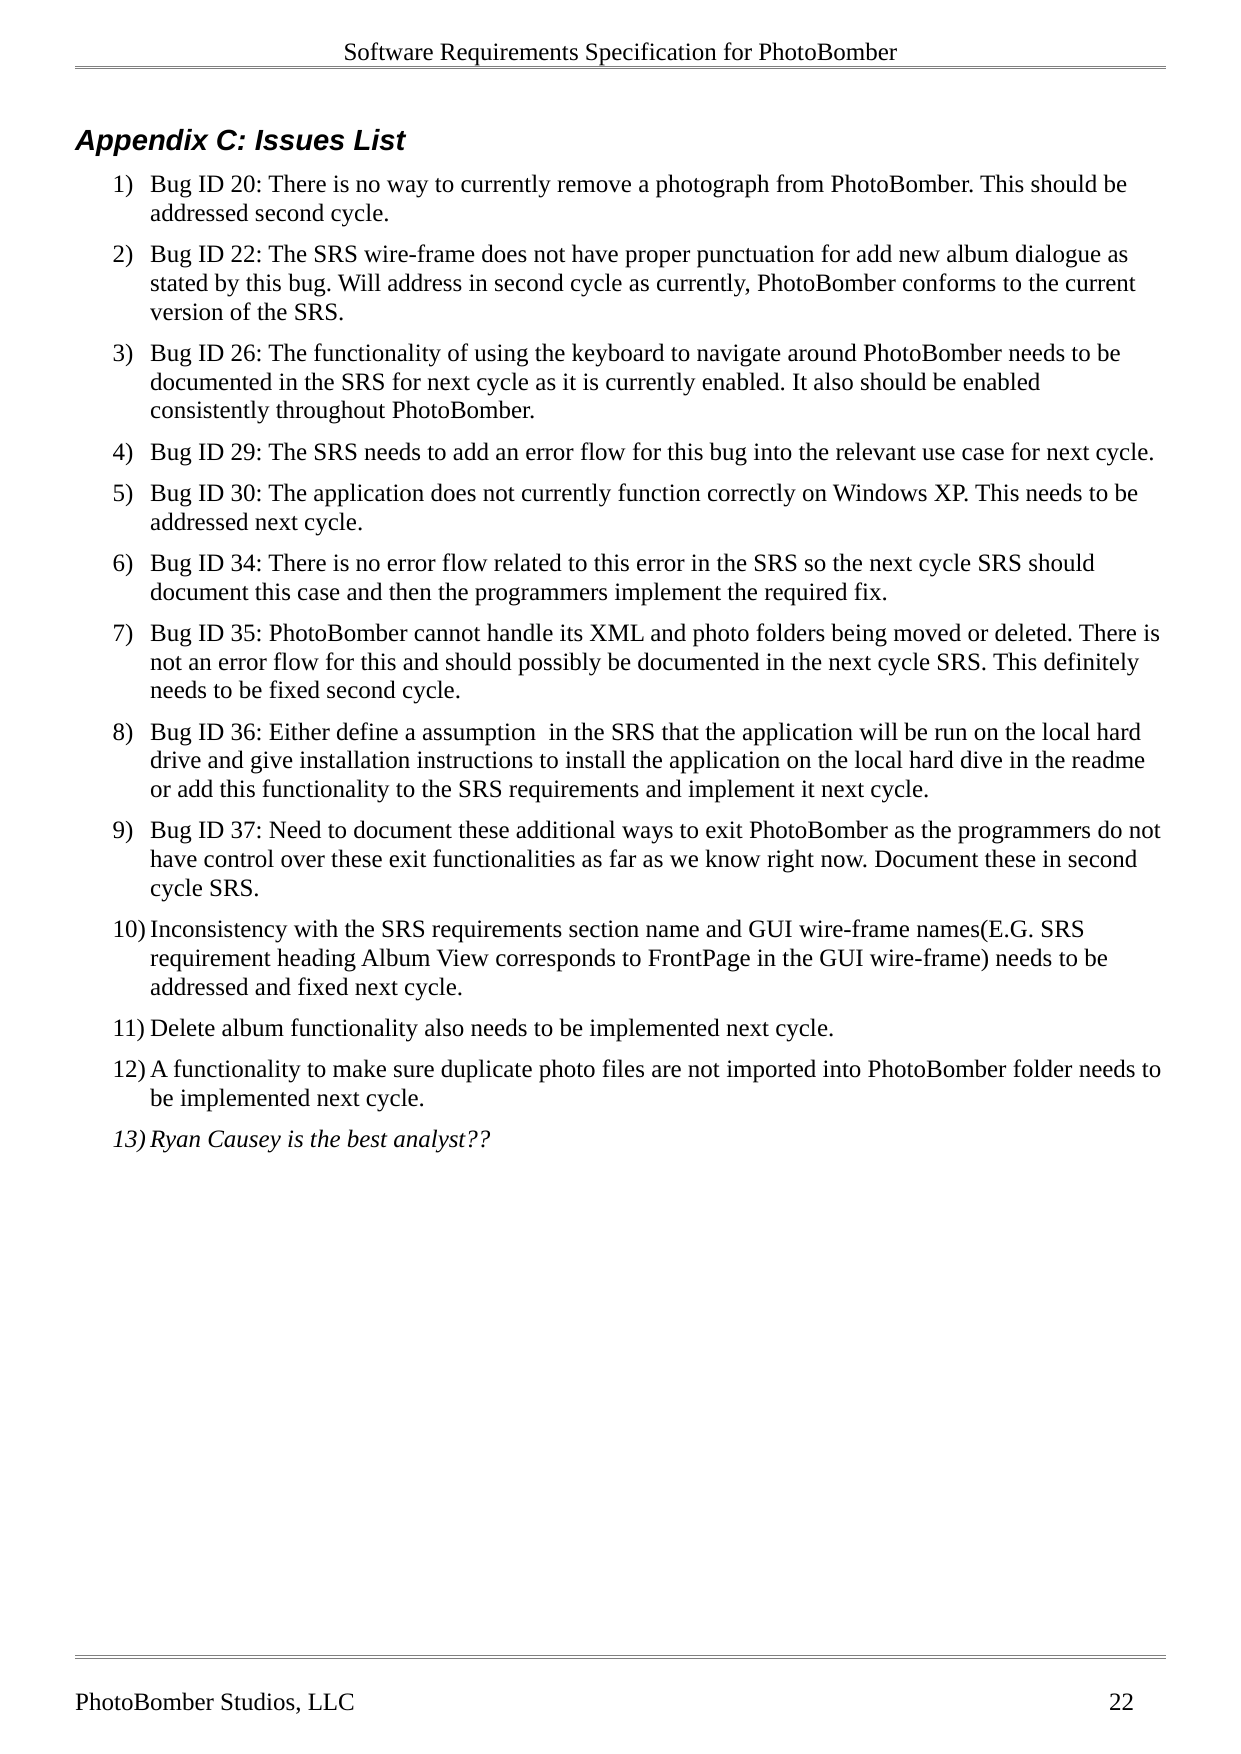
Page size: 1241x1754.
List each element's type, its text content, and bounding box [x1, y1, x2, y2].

list Inconsistency with the SRS requirements section name and GUI wire-frame names(E.G. SRS requirement heading Album View corresponds to FrontPage in the GUI wire-frame) needs to be addressed and fixed next cycle. [112, 914, 1166, 1000]
list Bug ID 22: The SRS wire-frame does not have proper punctuation for add new album dialogue as stated by this bug. Will address in second cycle as currently, PhotoBomber conforms to the current version of the SRS. [112, 239, 1166, 325]
subtitle Appendix C: Issues List [75, 123, 1166, 157]
list Bug ID 26: The functionality of using the keyboard to navigate around PhotoBomber needs to be documented in the SRS for next cycle as it is currently enabled. It also should be enabled consistently throughout PhotoBomber. [112, 338, 1166, 424]
list Bug ID 34: There is no error flow related to this error in the SRS so the next cycle SRS should document this case and then the programmers implement the required fix. [112, 548, 1166, 605]
list A functionality to make sure duplicate photo files are not imported into PhotoBomber folder needs to be implemented next cycle. [112, 1054, 1166, 1112]
list Bug ID 29: The SRS needs to add an error flow for this bug into the relevant use case for next cycle. [112, 437, 1166, 465]
list Bug ID 36: Either define a assumption in the SRS that the application will be run on the local hard drive and give installation instructions to install the application on the local hard dive in the readme or add this functionality to the SRS requirements and implement it next cycle. [112, 717, 1166, 803]
list Delete album functionality also needs to be implemented next cycle. [112, 1013, 1166, 1042]
list Bug ID 35: PhotoBomber cannot handle its XML and photo folders being moved or deleted. There is not an error flow for this and should possibly be documented in the next cycle SRS. This definitely needs to be fixed second cycle. [112, 618, 1166, 704]
list Bug ID 37: Need to document these additional ways to exit PhotoBomber as the programmers do not have control over these exit functionalities as far as we know right now. Document these in second cycle SRS. [112, 815, 1166, 902]
list Bug ID 20: There is no way to currently remove a photograph from PhotoBomber. This should be addressed second cycle. [112, 169, 1166, 227]
list Ryan Causey is the best analyst?? [112, 1124, 1166, 1153]
list Bug ID 30: The application does not currently function correctly on Windows XP. This needs to be addressed next cycle. [112, 478, 1166, 535]
